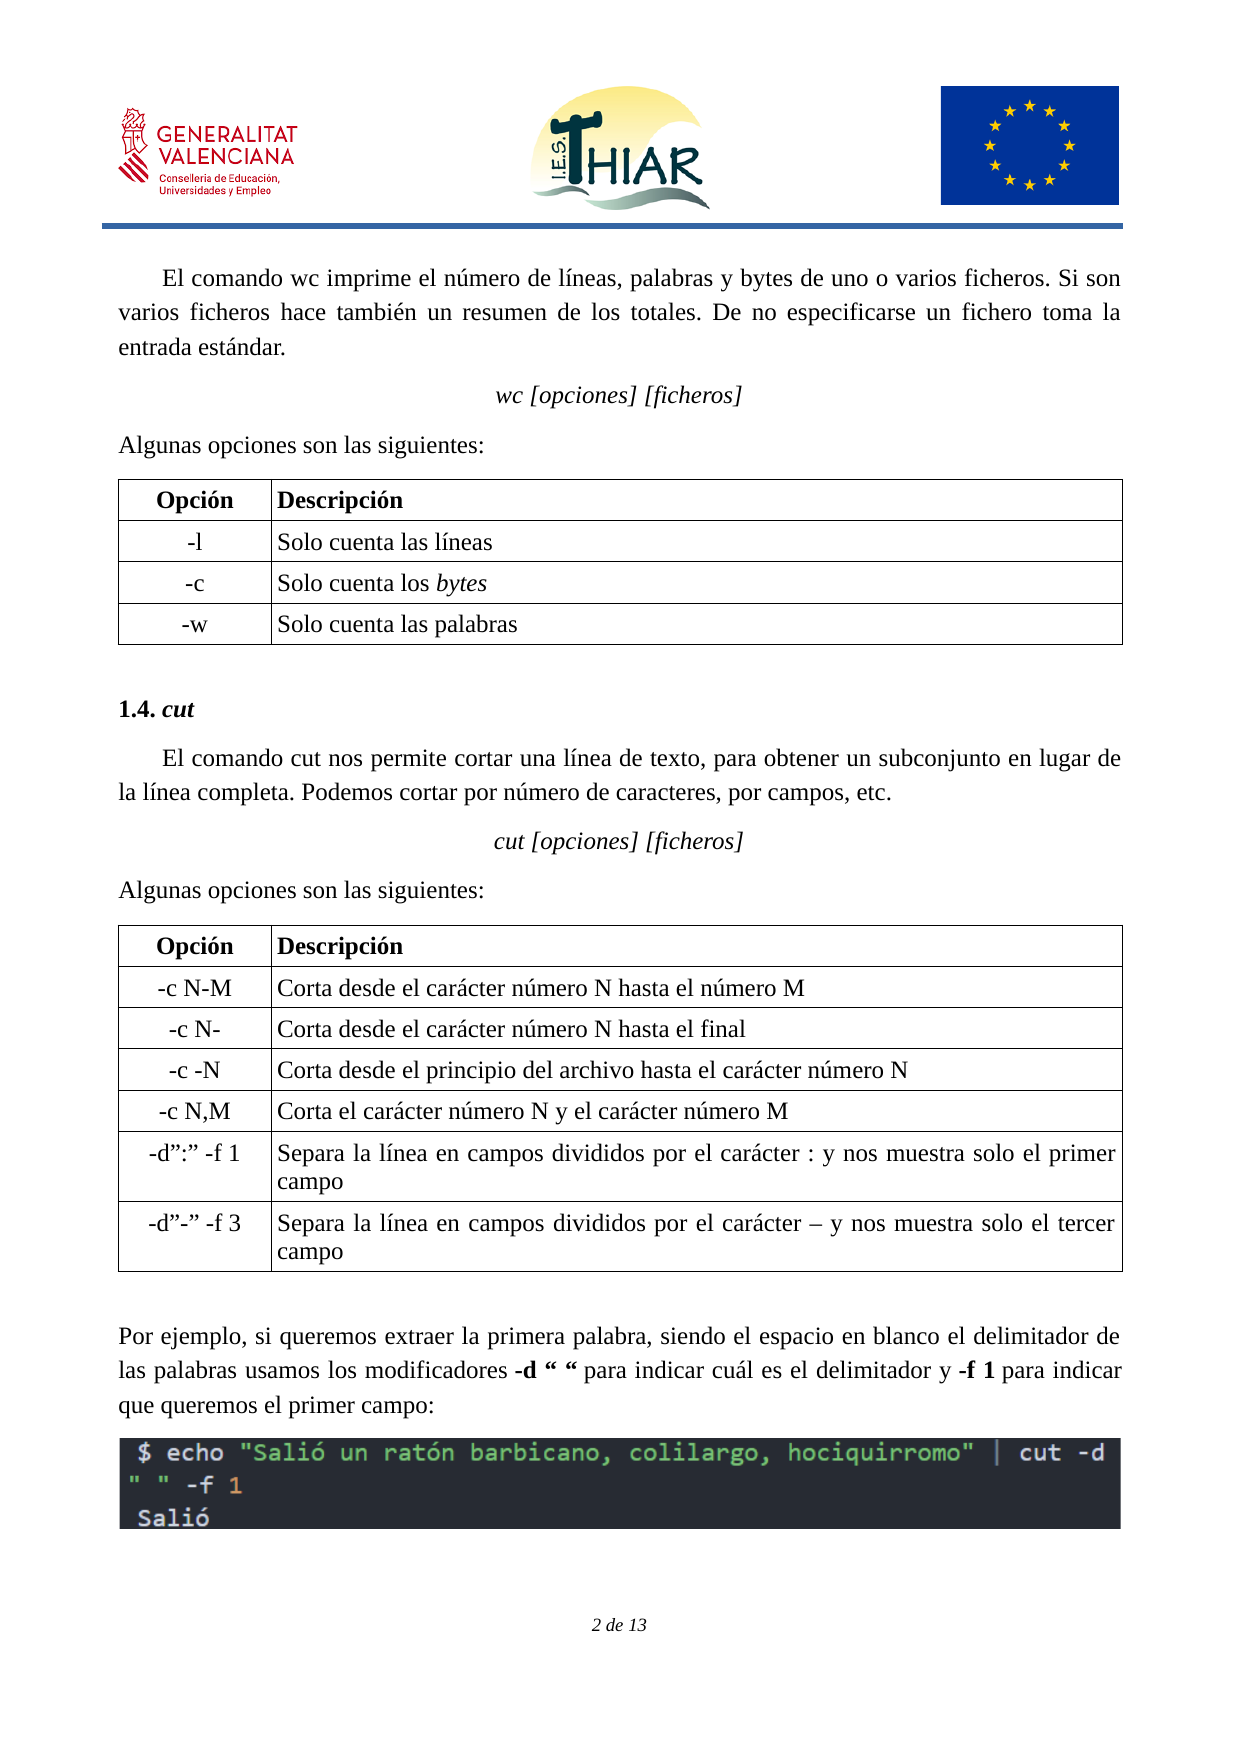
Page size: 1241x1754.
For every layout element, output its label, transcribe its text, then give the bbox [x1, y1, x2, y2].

text cut [opciones] [ficheros] [118, 826, 1122, 855]
table_cell Solo cuenta las palabras [272, 604, 1122, 644]
table_cell Separa la línea en campos divididos por el carácter : y nos muestra solo el primer campo [272, 1132, 1122, 1201]
table_header Opción [119, 926, 271, 966]
table_cell Corta desde el carácter número N hasta el número M [272, 967, 1122, 1007]
text Algunas opciones son las siguientes: [118, 876, 1122, 904]
table_cell Solo cuenta los bytes [272, 562, 1122, 602]
text Algunas opciones son las siguientes: [118, 430, 1122, 458]
table_cell Corta el carácter número N y el carácter número M [272, 1091, 1122, 1131]
table_cell -l [119, 521, 271, 561]
picture [530, 86, 710, 210]
text Por ejemplo, si queremos extraer la primera palabra, siendo el espacio en blanco el delimitador de las palabras usamos los modificadores -d “ “ para indicar cuál es el delimitador y -f 1 para indicar que queremos el primer campo: [118, 1321, 1122, 1419]
table_header Descripción [272, 926, 1122, 966]
table_header Descripción [272, 480, 1122, 520]
table_cell -c N-M [119, 967, 271, 1007]
table_cell -c N- [119, 1008, 271, 1048]
text El comando cut nos permite cortar una línea de texto, para obtener un subconjunto en lugar de la línea completa. Podemos cortar por número de caracteres, por campos, etc. [118, 743, 1122, 806]
table_cell Separa la línea en campos divididos por el carácter – y nos muestra solo el tercer campo [272, 1202, 1122, 1271]
table_cell Corta desde el principio del archivo hasta el carácter número N [272, 1049, 1122, 1089]
table_cell -c [119, 562, 271, 602]
table_cell Solo cuenta las líneas [272, 521, 1122, 561]
text wc [opciones] [ficheros] [118, 381, 1122, 409]
table_cell -d”-” -f 3 [119, 1202, 271, 1271]
text El comando wc imprime el número de líneas, palabras y bytes de uno o varios ficheros. Si son varios ficheros hace también un resumen de los totales. De no especificarse un fichero toma la entrada estándar. [118, 263, 1122, 360]
table_cell -d”:” -f 1 [119, 1132, 271, 1201]
table_cell -c N,M [119, 1091, 271, 1131]
picture [119, 1438, 1121, 1529]
text 1.4. cut [118, 694, 1122, 723]
picture [940, 86, 1119, 205]
table_cell -c -N [119, 1049, 271, 1089]
picture [112, 103, 308, 206]
table_cell -w [119, 604, 271, 644]
table_cell Corta desde el carácter número N hasta el final [272, 1008, 1122, 1048]
table_header Opción [119, 480, 271, 520]
